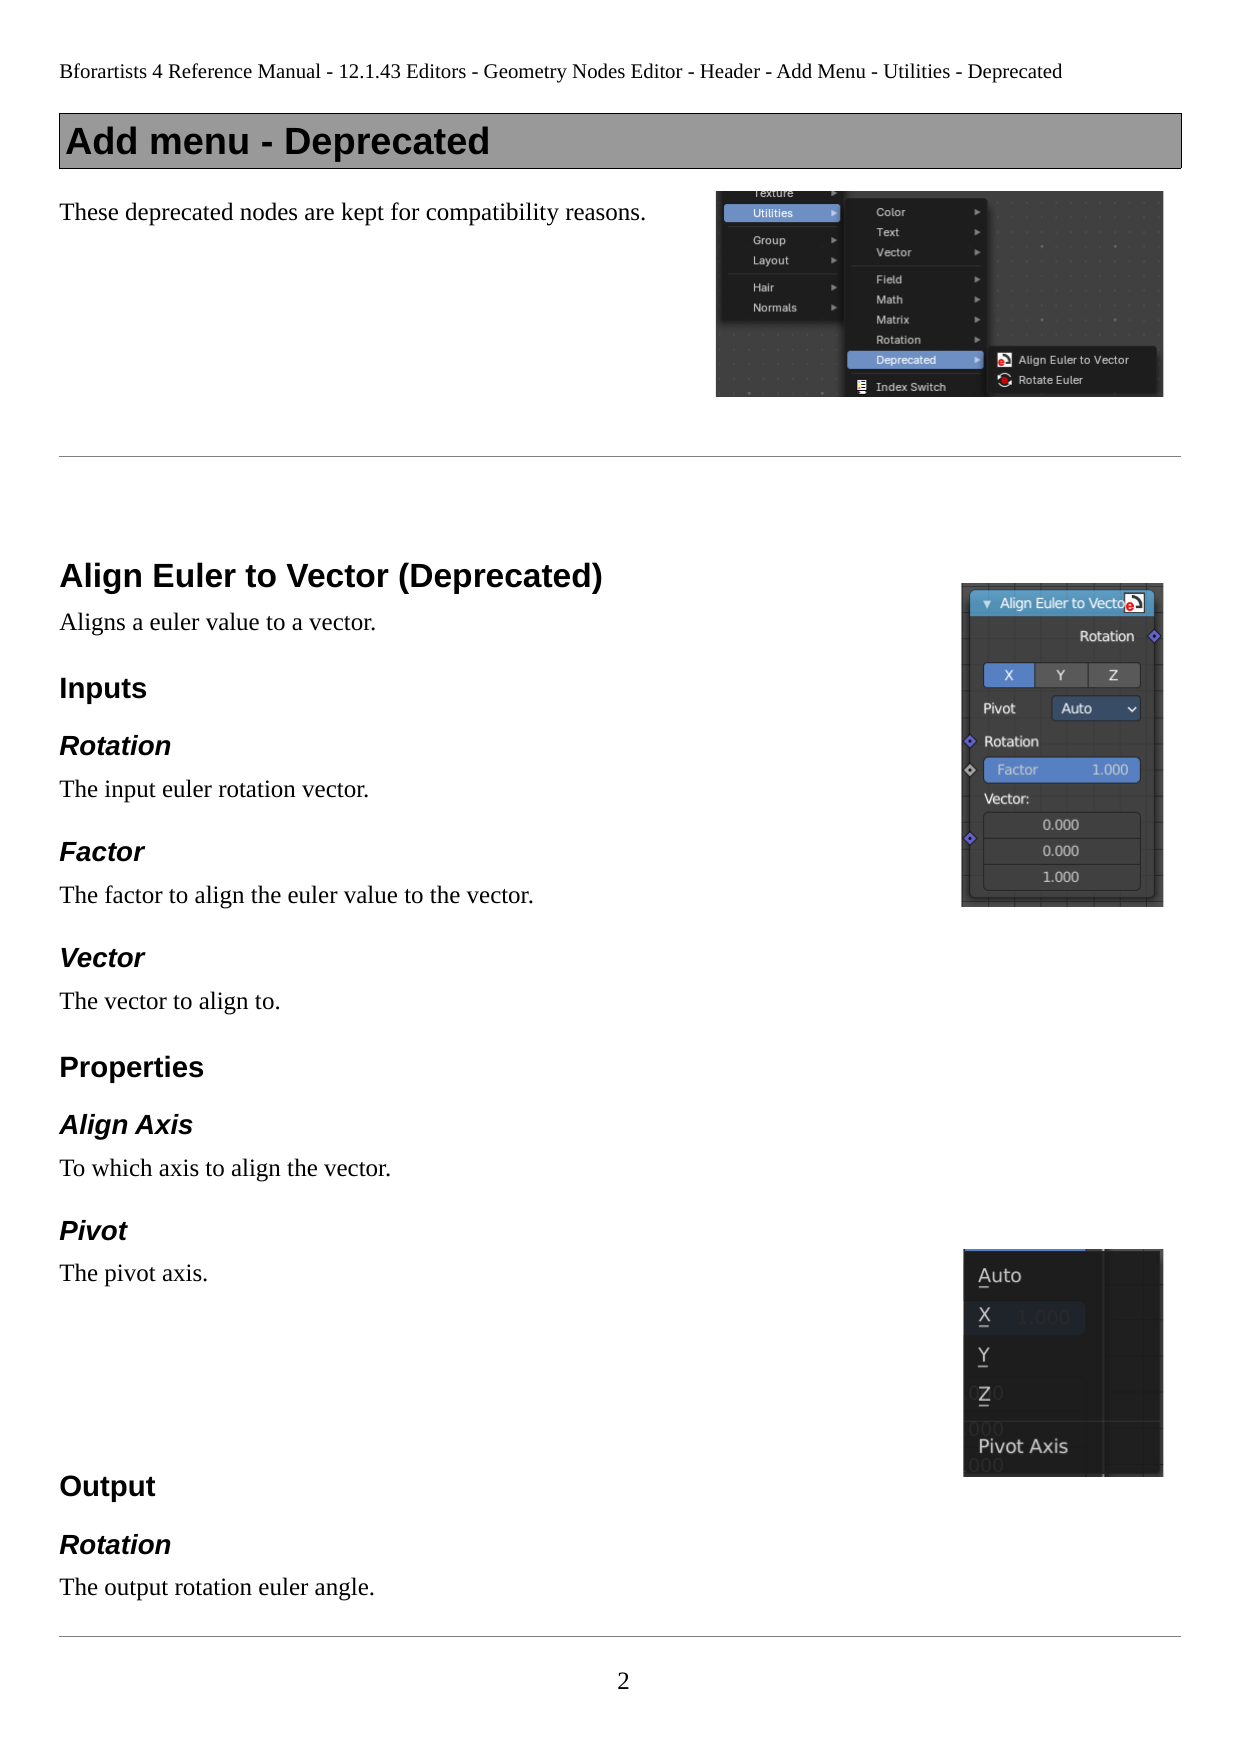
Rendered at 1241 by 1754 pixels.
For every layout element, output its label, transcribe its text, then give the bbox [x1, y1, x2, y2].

text [1164, 1258, 1181, 1287]
text The pivot axis. [59, 1258, 963, 1287]
picture [961, 583, 1164, 907]
table_header Add menu - Deprecated [60, 114, 1181, 168]
subtitle Vector [59, 941, 1181, 973]
subtitle Factor [59, 836, 961, 867]
subtitle Rotation [59, 1528, 1181, 1560]
text The output rotation euler angle. [59, 1572, 1181, 1601]
text The input euler rotation vector. [59, 774, 961, 803]
subtitle [1164, 729, 1181, 761]
text The factor to align the euler value to the vector. [59, 880, 1181, 909]
subtitle Align Euler to Vector (Deprecated) [59, 556, 1181, 595]
subtitle Rotation [59, 729, 961, 761]
subtitle Pivot [59, 1214, 1181, 1246]
subtitle Output [59, 1469, 1181, 1503]
text The vector to align to. [59, 986, 1181, 1014]
text These deprecated nodes are kept for compatibility reasons. [59, 197, 715, 225]
subtitle Align Axis [59, 1108, 1181, 1140]
subtitle Properties [59, 1049, 1181, 1083]
text To which axis to align the vector. [59, 1153, 1181, 1181]
text Aligns a euler value to a vector. [59, 607, 961, 636]
subtitle Inputs [59, 671, 961, 704]
picture [963, 1249, 1164, 1477]
subtitle [1164, 836, 1181, 867]
picture [715, 191, 1164, 397]
subtitle [1164, 671, 1181, 704]
